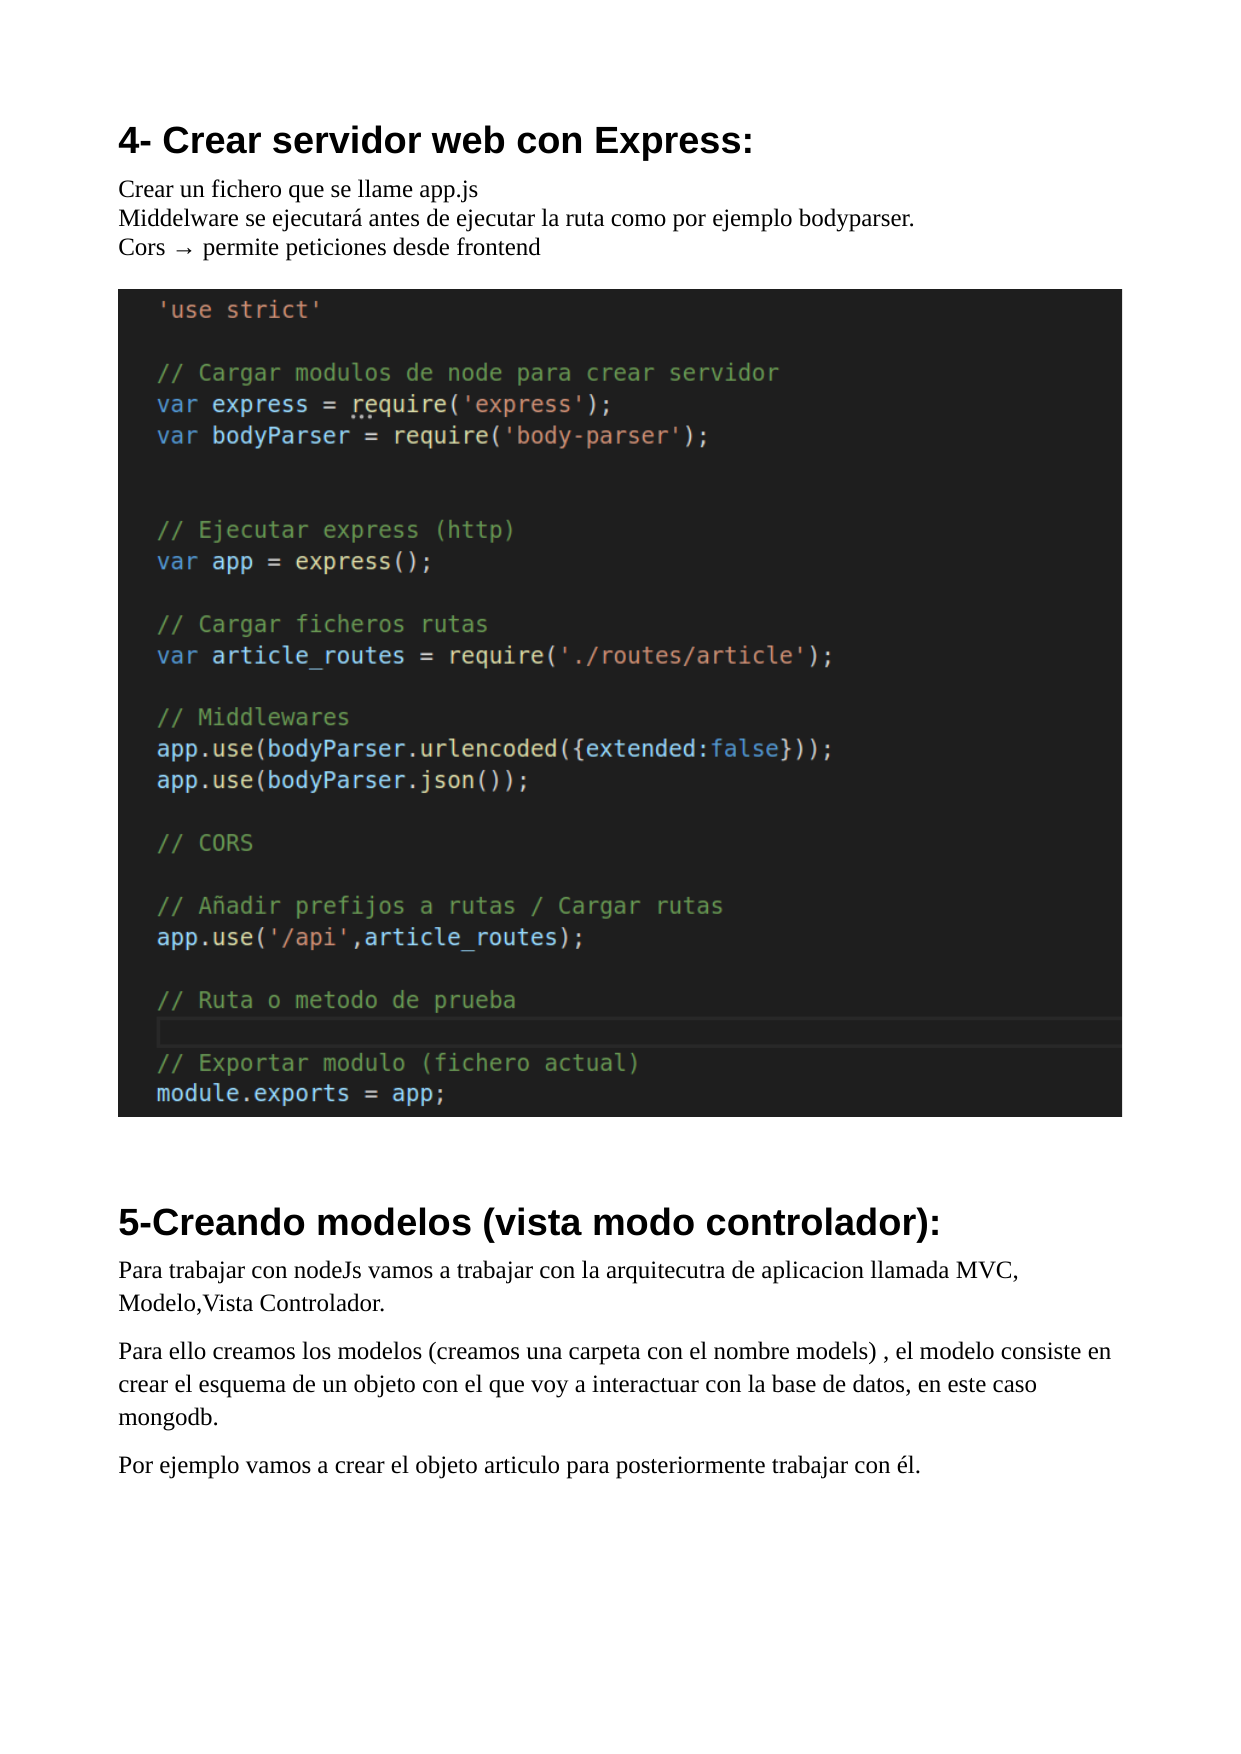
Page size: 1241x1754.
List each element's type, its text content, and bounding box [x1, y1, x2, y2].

text Middelware se ejecutará antes de ejecutar la ruta como por ejemplo bodyparser. [118, 203, 1122, 232]
subtitle 5-Creando modelos (vista modo controlador): [118, 1199, 1122, 1243]
picture [118, 289, 1123, 1117]
text Para trabajar con nodeJs vamos a trabajar con la arquitecutra de aplicacion llamada MVC, Modelo,Vista Controlador. [118, 1255, 1122, 1317]
text Para ello creamos los modelos (creamos una carpeta con el nombre models) , el modelo consiste en crear el esquema de un objeto con el que voy a interactuar con la base de datos, en este caso mongodb. [118, 1336, 1122, 1431]
text Crear un fichero que se llame app.js [118, 174, 1122, 203]
text Por ejemplo vamos a crear el objeto articulo para posteriormente trabajar con él. [118, 1450, 1122, 1478]
subtitle 4- Crear servidor web con Express: [118, 118, 1122, 162]
text Cors → permite peticiones desde frontend [118, 232, 1122, 261]
